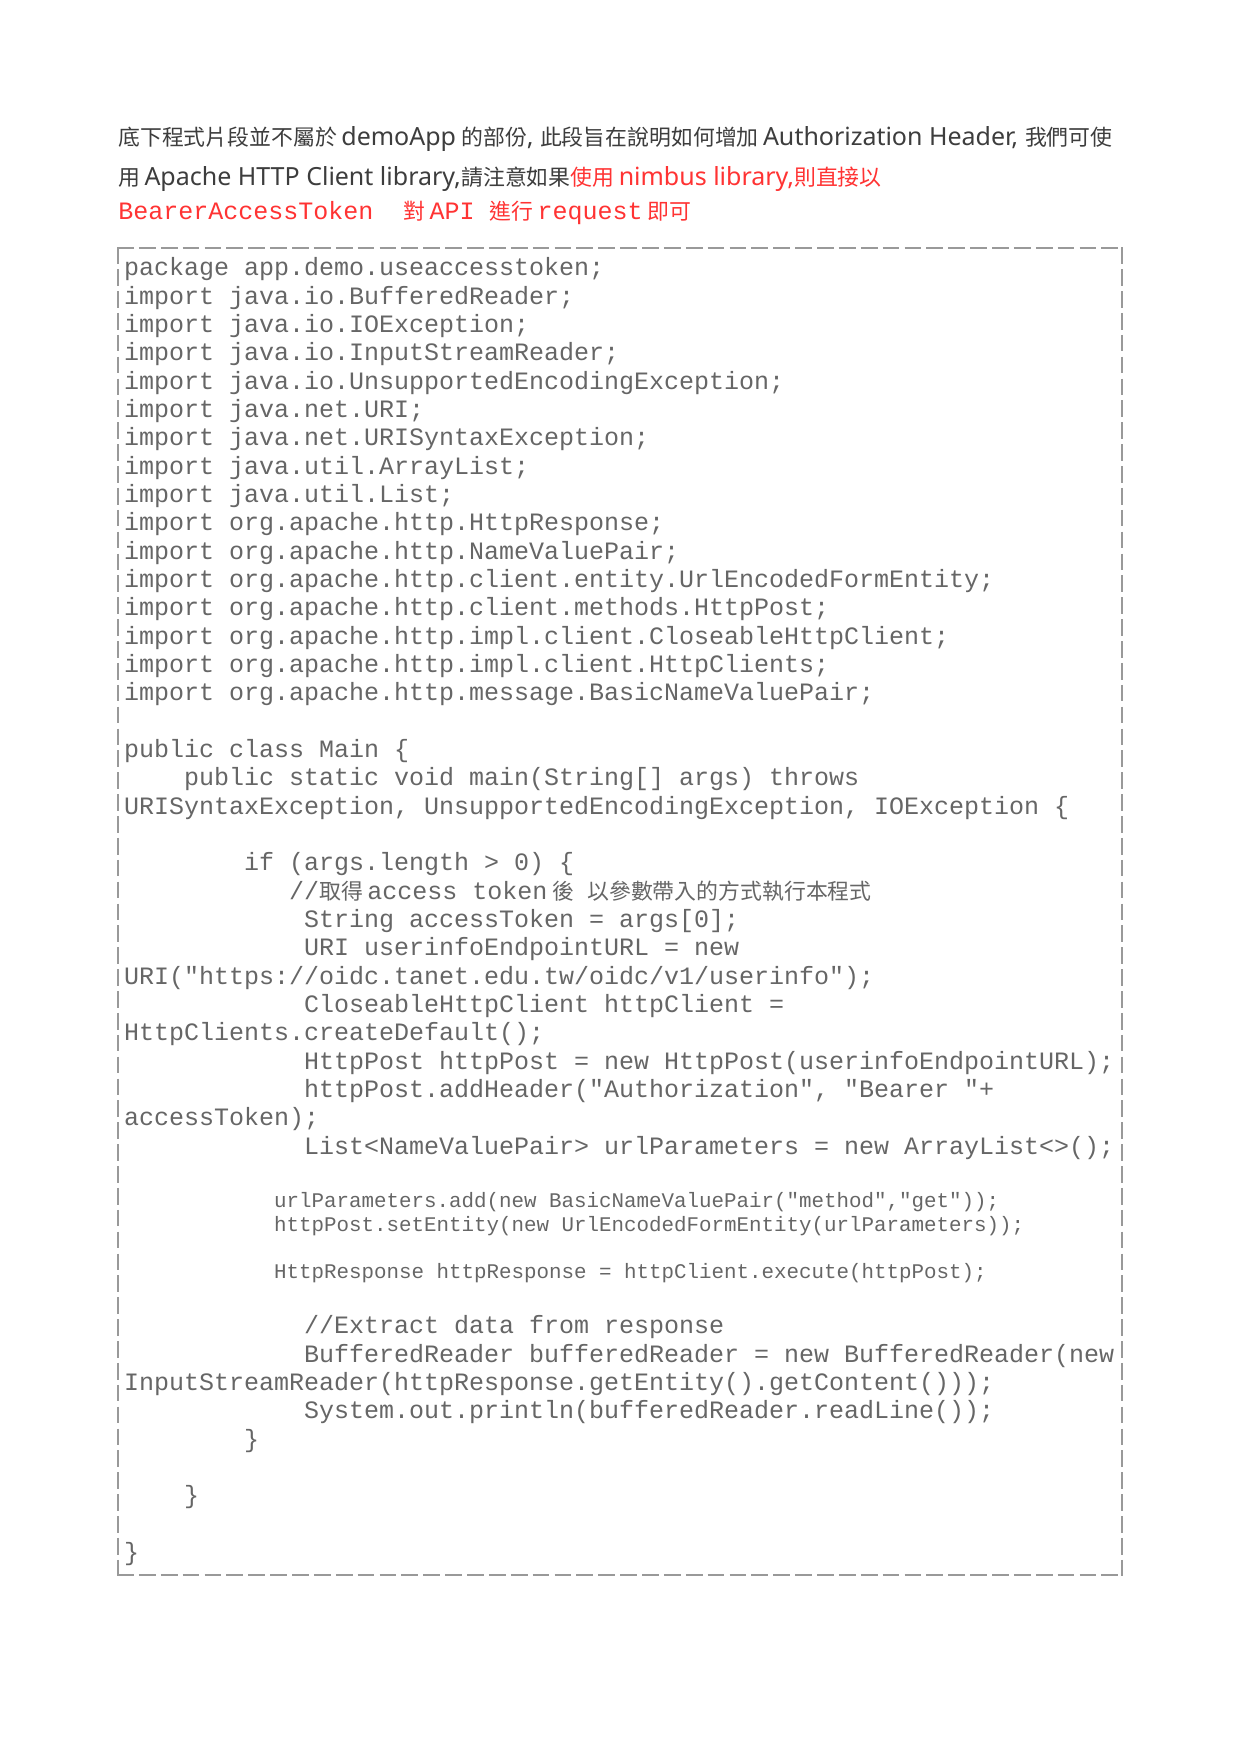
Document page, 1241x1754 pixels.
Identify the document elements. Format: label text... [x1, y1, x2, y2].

table_header package app.demo.useaccesstoken; import java.io.BufferedReader; import java.io.IOException; import java.io.InputStreamReader; import java.io.UnsupportedEncodingException; import java.net.URI; import java.net.URISyntaxException; import java.util.ArrayList; import java.util.List; import org.apache.http.HttpResponse; import org.apache.http.NameValuePair; import org.apache.http.client.entity.UrlEncodedFormEntity; import org.apache.http.client.methods.HttpPost; import org.apache.http.impl.client.CloseableHttpClient; import org.apache.http.impl.client.HttpClients; import org.apache.http.message.BasicNameValuePair; public class Main { public static void main(String[] args) throws URISyntaxException, UnsupportedEncodingException, IOException { if (args.length > 0) { //取得access token後 以參數帶入的方式執行本程式 String accessToken = args[0]; URI userinfoEndpointURL = new URI("https://oidc.tanet.edu.tw/oidc/v1/userinfo"); CloseableHttpClient httpClient = HttpClients.createDefault(); HttpPost httpPost = new HttpPost(userinfoEndpointURL); httpPost.addHeader("Authorization", "Bearer "+ accessToken); List<NameValuePair> urlParameters = new ArrayList<>(); urlParameters.add(new BasicNameValuePair("method","get")); httpPost.setEntity(new UrlEncodedFormEntity(urlParameters)); HttpResponse httpResponse = httpClient.execute(httpPost); //Extract data from response BufferedReader bufferedReader = new BufferedReader(new InputStreamReader(httpResponse.getEntity().getContent())); System.out.println(bufferedReader.readLine()); } } } [118, 247, 1122, 1574]
text 底下程式片段並不屬於demoApp的部份, 此段旨在說明如何增加Authorization Header, 我們可使用Apache HTTP Client library,請注意如果使用nimbus library,則直接以BearerAccessToken 對API 進行request即可 [118, 118, 1122, 227]
